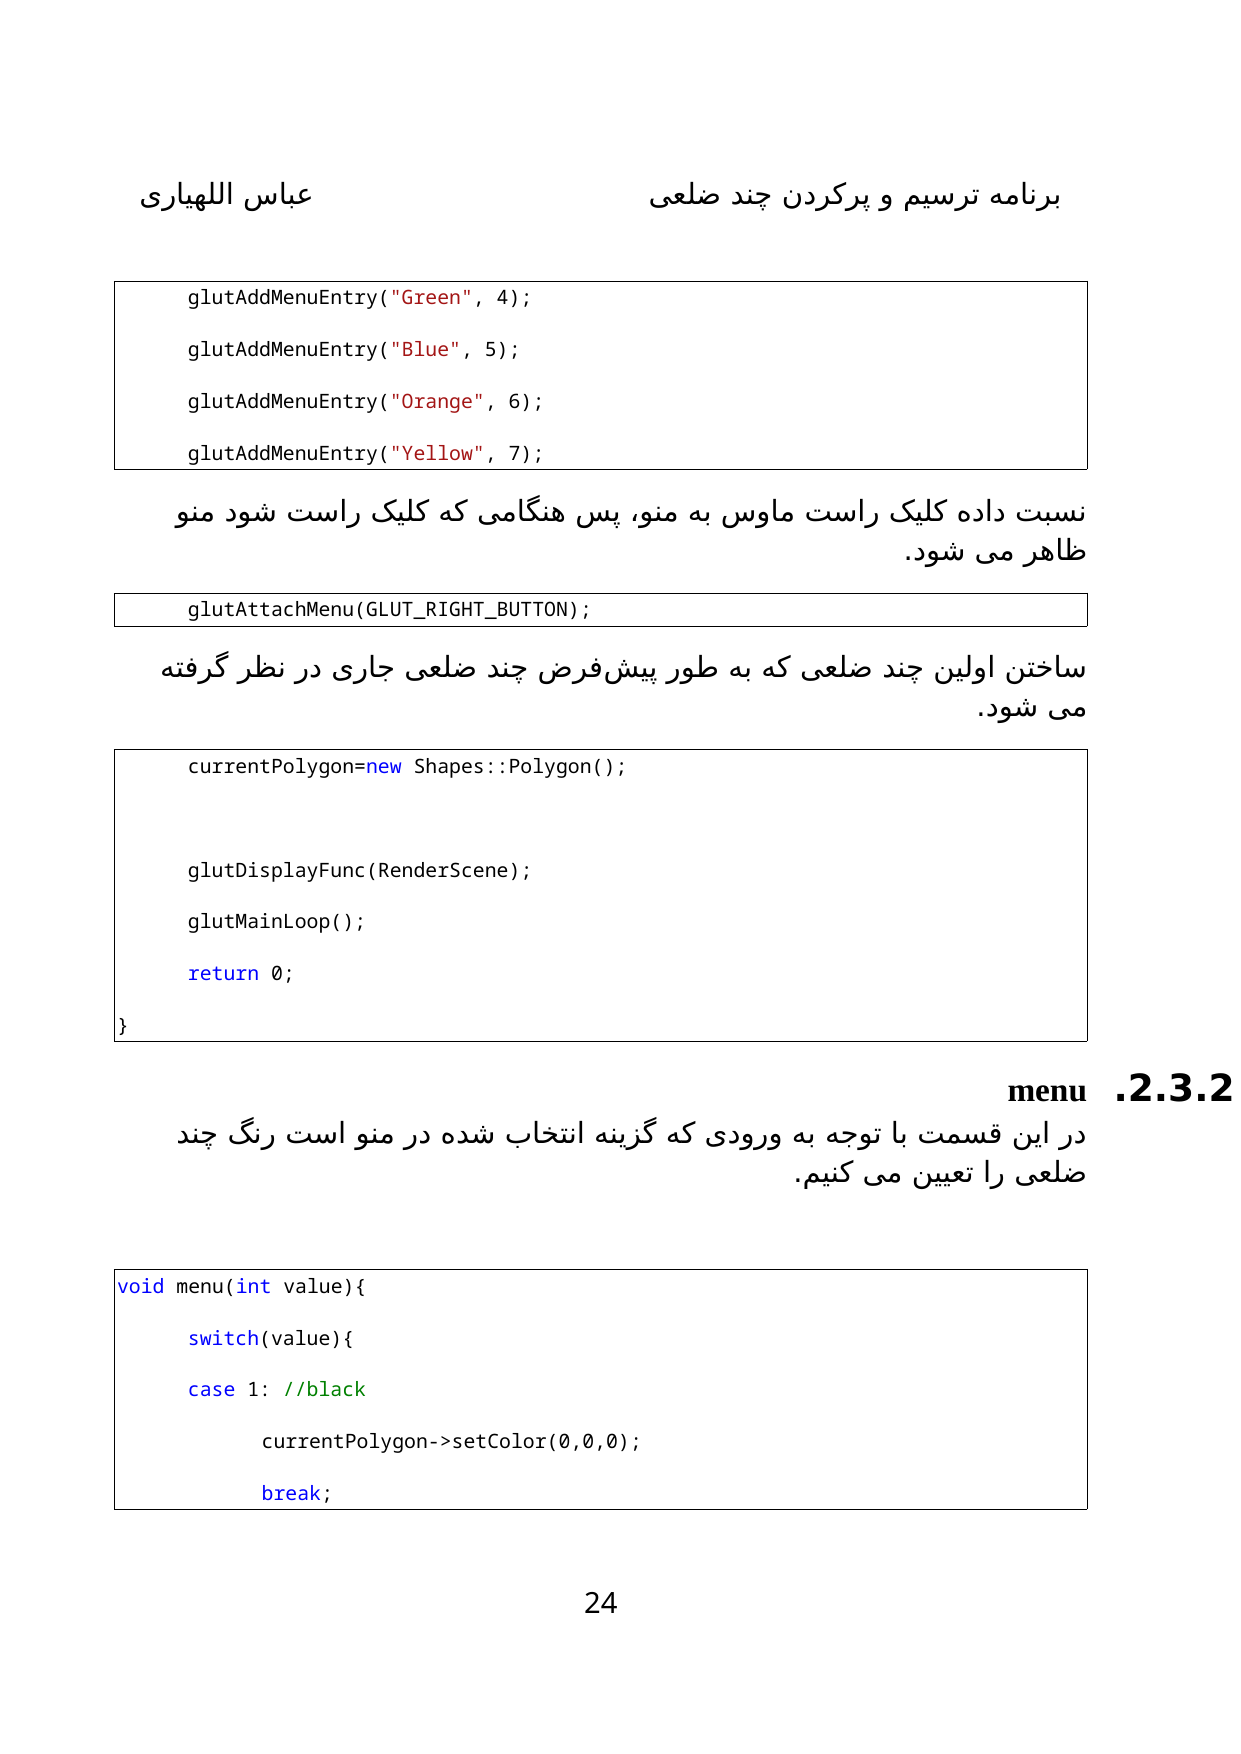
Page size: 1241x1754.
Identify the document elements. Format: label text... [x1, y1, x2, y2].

text break; [115, 1476, 1087, 1509]
text currentPolygon=new Shapes::Polygon(); [115, 750, 1087, 779]
text نسبت داده کلیک راست ماوس به منو، پس هنگامی که کلیک راست شود منو ظاهر می شود. [114, 494, 1087, 567]
text glutAddMenuEntry("Blue", 5); [115, 332, 1087, 362]
text glutDisplayFunc(RenderScene); [115, 853, 1087, 883]
text } [115, 1008, 1087, 1041]
text return 0; [115, 956, 1087, 987]
text glutAddMenuEntry("Yellow", 7); [115, 436, 1087, 469]
text در این قسمت با توجه به ورودی که گزینه انتخاب شده در منو است رنگ چند ضلعی را تعیین می کنیم. [114, 1116, 1087, 1189]
text glutAddMenuEntry("Green", 4); [115, 282, 1087, 311]
subtitle menu [114, 1066, 1087, 1110]
text glutMainLoop(); [115, 905, 1087, 935]
text switch(value){ [115, 1321, 1087, 1351]
text case 1: //black [115, 1372, 1087, 1403]
text ساختن اولین چند ضلعی که به طور پیش‌فرض چند ضلعی جاری در نظر گرفته می شود. [114, 651, 1087, 723]
text void menu(int value){ [115, 1270, 1087, 1299]
text glutAttachMenu(GLUT_RIGHT_BUTTON); [115, 594, 1087, 626]
text currentPolygon->setColor(0,0,0); [115, 1424, 1087, 1454]
text glutAddMenuEntry("Orange", 6); [115, 384, 1087, 414]
